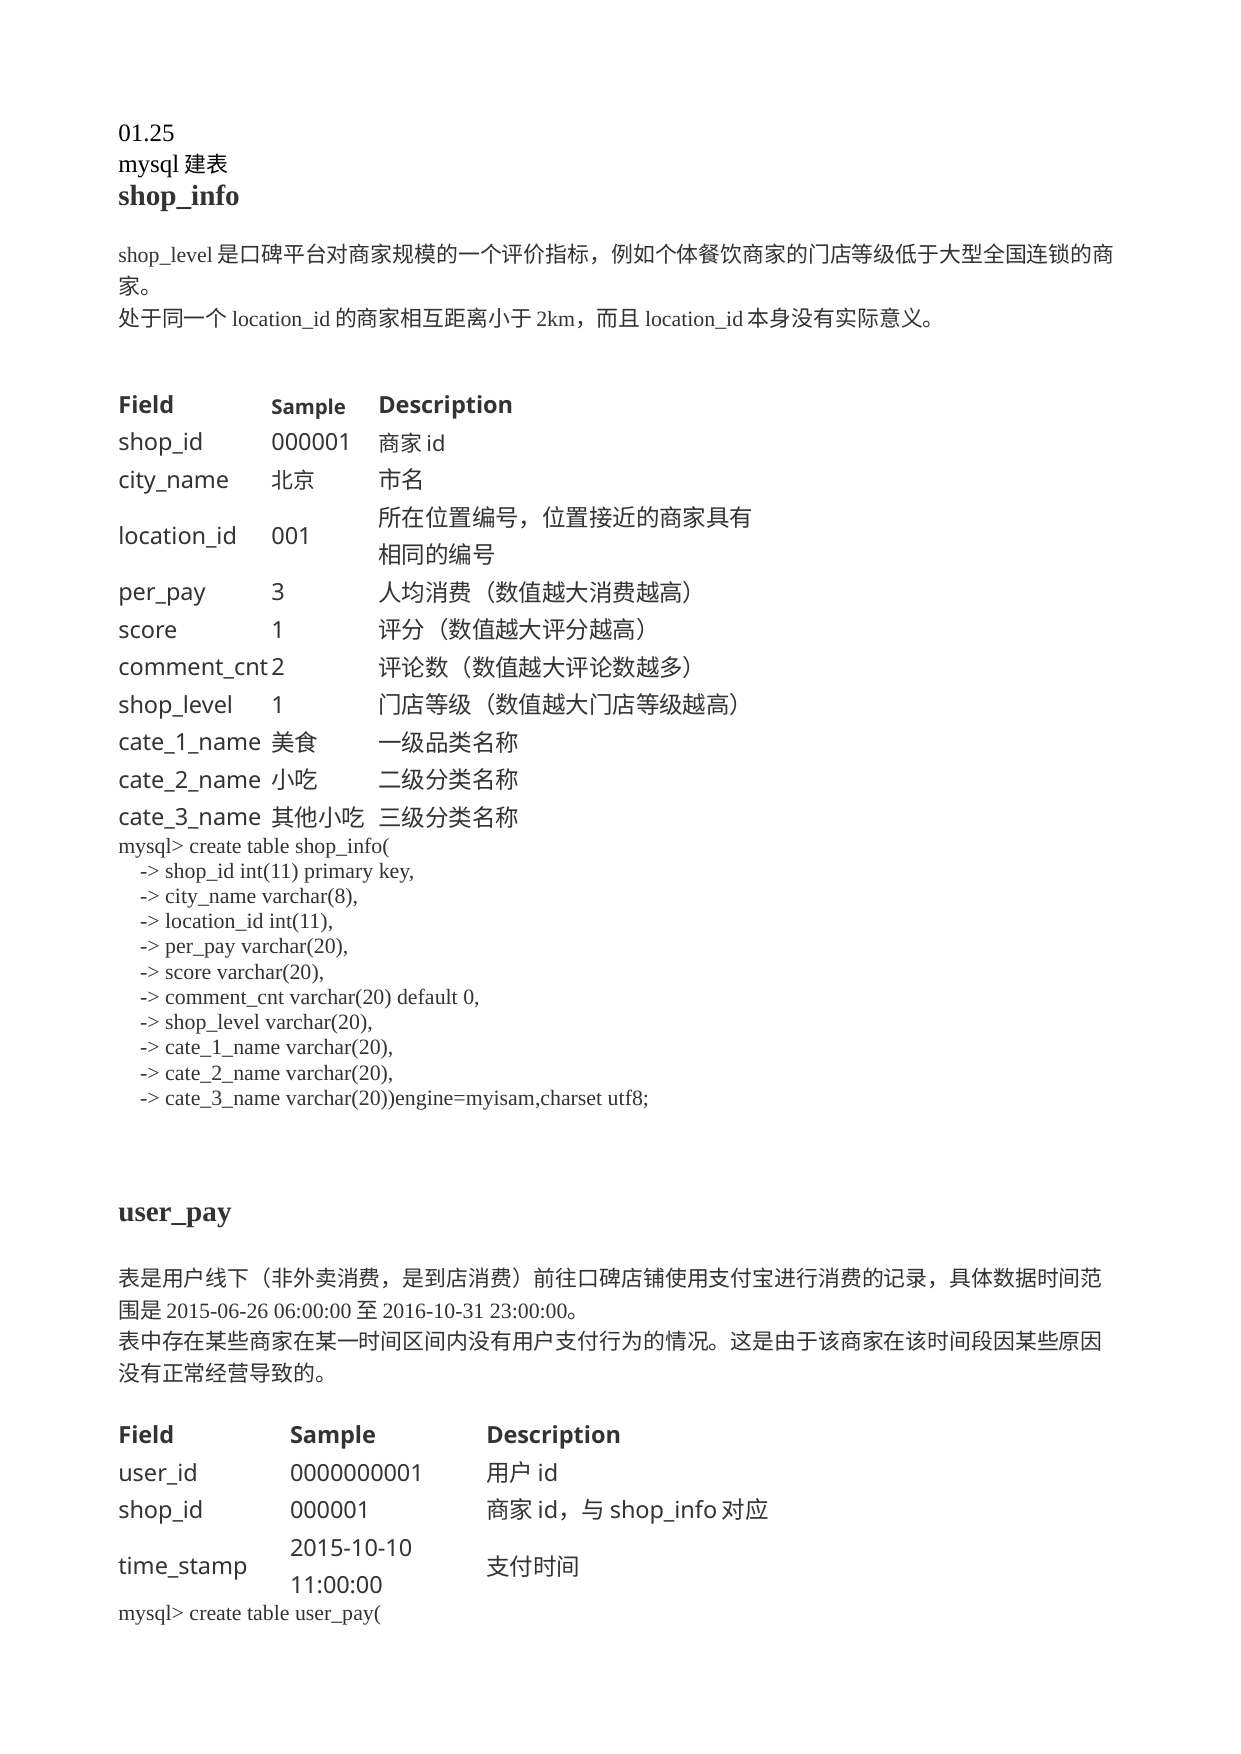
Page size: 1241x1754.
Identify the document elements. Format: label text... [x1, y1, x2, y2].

table_cell score [118, 608, 271, 645]
table_cell 北京 [271, 458, 378, 495]
table_cell location_id [118, 495, 271, 570]
table_cell 1 [271, 683, 378, 720]
table_cell 美食 [271, 720, 378, 758]
text -> per_pay varchar(20), [118, 933, 1122, 959]
table_cell shop_id [118, 420, 271, 458]
text 表中存在某些商家在某一时间区间内没有用户支付行为的情况。这是由于该商家在该时间段因某些原因没有正常经营导致的。 [118, 1324, 1122, 1388]
table_cell 商家id [378, 420, 771, 458]
table_header Field [118, 383, 271, 420]
table_cell 人均消费（数值越大消费越高） [378, 570, 771, 608]
table_cell cate_2_name [118, 758, 271, 795]
table_cell cate_3_name [118, 795, 271, 833]
table_cell 三级分类名称 [378, 795, 771, 833]
table_cell 小吃 [271, 758, 378, 795]
table_cell 一级品类名称 [378, 720, 771, 758]
table_cell user_id [118, 1450, 290, 1488]
table_cell per_pay [118, 570, 271, 608]
table_cell 其他小吃 [271, 795, 378, 833]
text shop_info [118, 178, 1122, 212]
table_cell 000001 [290, 1488, 486, 1525]
table_cell 支付时间 [486, 1525, 771, 1600]
text -> comment_cnt varchar(20) default 0, [118, 984, 1122, 1009]
table_cell 商家id，与shop_info对应 [486, 1488, 771, 1525]
table_cell 0000000001 [290, 1450, 486, 1488]
table_cell 市名 [378, 458, 771, 495]
text -> shop_level varchar(20), [118, 1009, 1122, 1034]
table_cell 评分（数值越大评分越高） [378, 608, 771, 645]
table_header Description [486, 1413, 771, 1450]
table_cell 000001 [271, 420, 378, 458]
text -> city_name varchar(8), [118, 883, 1122, 908]
table_header Sample [271, 383, 378, 420]
table_cell 门店等级（数值越大门店等级越高） [378, 683, 771, 720]
table_cell 2015-10-10 11:00:00 [290, 1525, 486, 1600]
text user_pay [118, 1194, 1122, 1227]
table_cell city_name [118, 458, 271, 495]
text mysql> create table shop_info( [118, 833, 1122, 858]
table_cell time_stamp [118, 1525, 290, 1600]
table_cell 001 [271, 495, 378, 570]
table_cell 用户id [486, 1450, 771, 1488]
table_header Sample [290, 1413, 486, 1450]
table_cell shop_level [118, 683, 271, 720]
text mysql> create table user_pay( [118, 1600, 1122, 1626]
table_header Field [118, 1413, 290, 1450]
table_header Description [378, 383, 771, 420]
table_cell 二级分类名称 [378, 758, 771, 795]
table_cell 评论数（数值越大评论数越多） [378, 645, 771, 683]
text -> cate_3_name varchar(20))engine=myisam,charset utf8; [118, 1085, 1122, 1110]
text -> cate_2_name varchar(20), [118, 1059, 1122, 1085]
table_cell 1 [271, 608, 378, 645]
text -> shop_id int(11) primary key, [118, 858, 1122, 883]
table_cell cate_1_name [118, 720, 271, 758]
text -> cate_1_name varchar(20), [118, 1034, 1122, 1059]
text -> score varchar(20), [118, 959, 1122, 984]
text -> location_id int(11), [118, 908, 1122, 933]
table_cell 所在位置编号，位置接近的商家具有相同的编号 [378, 495, 771, 570]
table_cell shop_id [118, 1488, 290, 1525]
text 01.25 [118, 118, 1122, 147]
table_cell comment_cnt [118, 645, 271, 683]
text shop_level是口碑平台对商家规模的一个评价指标，例如个体餐饮商家的门店等级低于大型全国连锁的商家。 [118, 237, 1122, 301]
text mysql建表 [118, 147, 1122, 178]
table_cell 3 [271, 570, 378, 608]
text 表是用户线下（非外卖消费，是到店消费）前往口碑店铺使用支付宝进行消费的记录，具体数据时间范围是2015-06-26 06:00:00至2016-10-31 23:00:00。 [118, 1261, 1122, 1324]
table_cell 2 [271, 645, 378, 683]
text 处于同一个location_id的商家相互距离小于2km，而且location_id本身没有实际意义。 [118, 301, 1122, 332]
